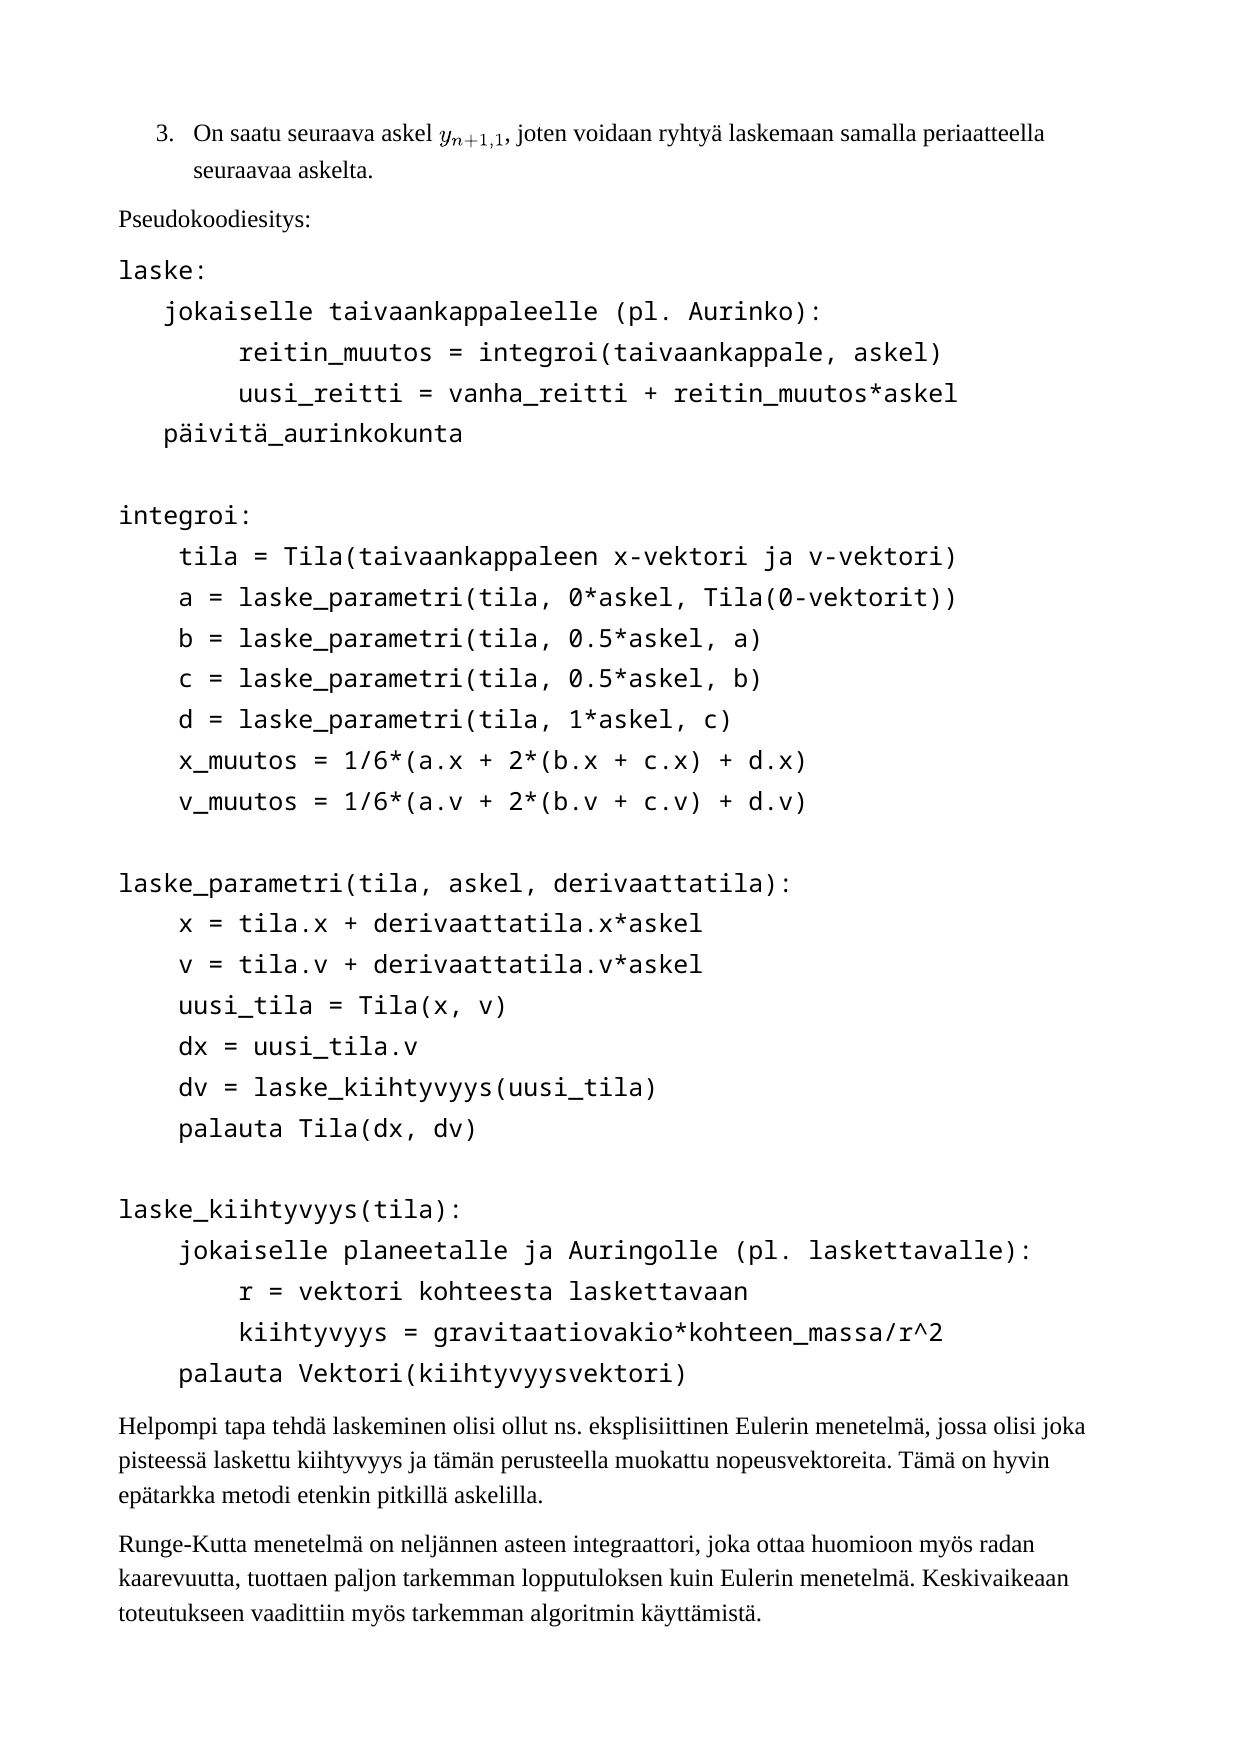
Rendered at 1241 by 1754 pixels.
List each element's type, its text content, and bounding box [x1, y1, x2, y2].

text laske: jokaiselle taivaankappaleelle (pl. Aurinko): reitin_muutos = integroi(taivaankappale, askel) uusi_reitti = vanha_reitti + reitin_muutos*askel päivitä_aurinkokunta integroi: tila = Tila(taivaankappaleen x-vektori ja v-vektori) a = laske_parametri(tila, 0*askel, Tila(0-vektorit)) b = laske_parametri(tila, 0.5*askel, a) c = laske_parametri(tila, 0.5*askel, b) d = laske_parametri(tila, 1*askel, c) x_muutos = 1/6*(a.x + 2*(b.x + c.x) + d.x) v_muutos = 1/6*(a.v + 2*(b.v + c.v) + d.v) laske_parametri(tila, askel, derivaattatila): x = tila.x + derivaattatila.x*askel v = tila.v + derivaattatila.v*askel uusi_tila = Tila(x, v) dx = uusi_tila.v dv = laske_kiihtyvyys(uusi_tila) palauta Tila(dx, dv) laske_kiihtyvyys(tila): jokaiselle planeetalle ja Auringolle (pl. laskettavalle): r = vektori kohteesta laskettavaan kiihtyvyys = gravitaatiovakio*kohteen_massa/r^2 palauta Vektori(kiihtyvyysvektori) [118, 253, 1122, 1389]
text Helpompi tapa tehdä laskeminen olisi ollut ns. eksplisiittinen Eulerin menetelmä, jossa olisi joka pisteessä laskettu kiihtyvyys ja tämän perusteella muokattu nopeusvektoreita. Tämä on hyvin epätarkka metodi etenkin pitkillä askelilla. [118, 1411, 1122, 1508]
list On saatu seuraava askel , joten voidaan ryhtyä laskemaan samalla periaatteella seuraavaa askelta. [156, 118, 1122, 183]
text Runge-Kutta menetelmä on neljännen asteen integraattori, joka ottaa huomioon myös radan kaarevuutta, tuottaen paljon tarkemman lopputuloksen kuin Eulerin menetelmä. Keskivaikeaan toteutukseen vaadittiin myös tarkemman algoritmin käyttämistä. [118, 1529, 1122, 1626]
text Pseudokoodiesitys: [118, 204, 1122, 232]
